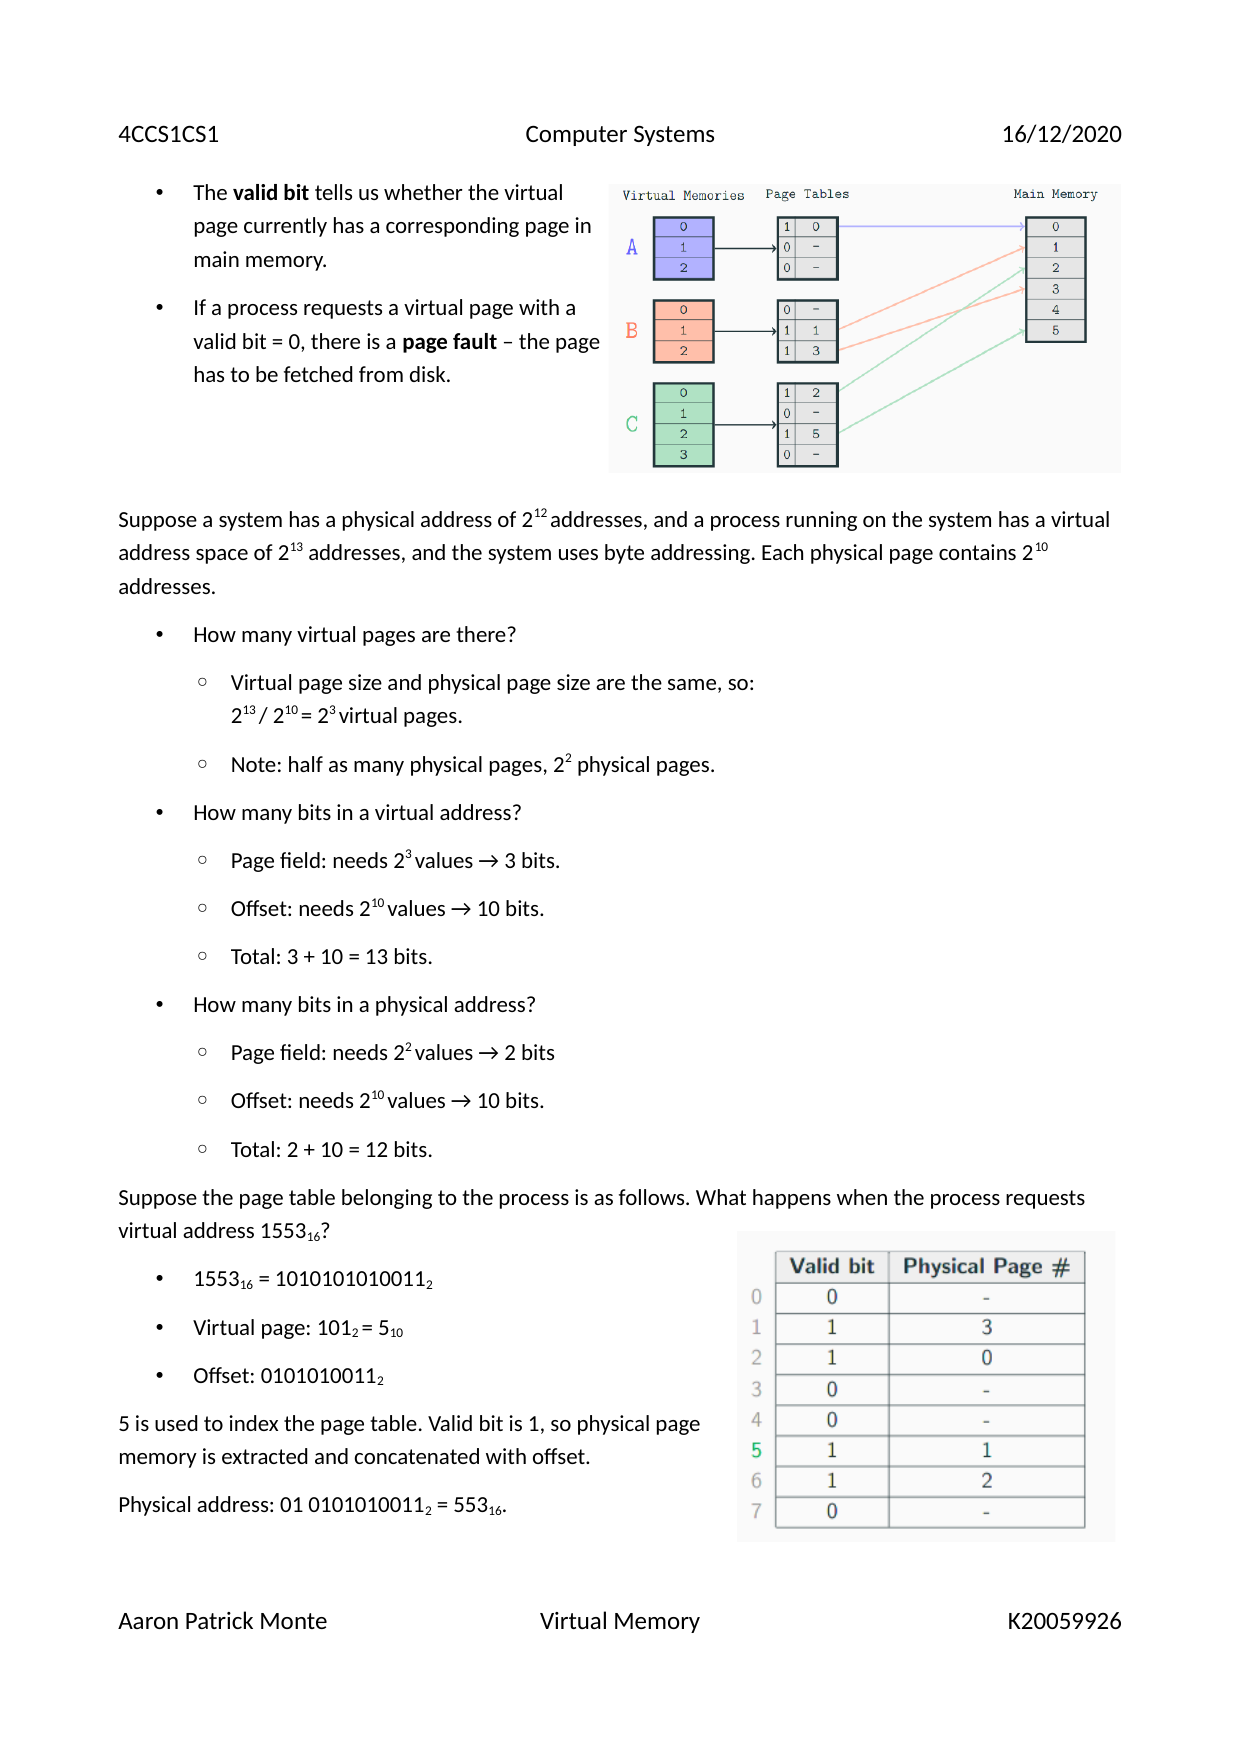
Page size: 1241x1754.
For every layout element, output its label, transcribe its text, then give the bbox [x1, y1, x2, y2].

picture [737, 1231, 1116, 1542]
text Suppose the page table belonging to the process is as follows. What happens when the process requests virtual address 155316? [118, 1183, 1122, 1244]
list Note: half as many physical pages, 22 physical pages. [193, 750, 1122, 778]
list The valid bit tells us whether the virtual page currently has a corresponding page in main memory. [156, 178, 1122, 273]
text Suppose a system has a physical address of 212 addresses, and a process running on the system has a virtual address space of 213 addresses, and the system uses byte addressing. Each physical page contains 210 addresses. [118, 505, 1122, 600]
list 155316 = 10101010100112 [156, 1264, 737, 1293]
list Virtual page: 1012 = 510 [156, 1313, 737, 1341]
list Total: 2 + 10 = 12 bits. [193, 1135, 1122, 1163]
list How many virtual pages are there? [156, 620, 1122, 648]
list If a process requests a virtual page with a valid bit = 0, there is a page fault – the page has to be fetched from disk. [156, 293, 608, 388]
list Virtual page size and physical page size are the same, so: 213 / 210 = 23 virtual pages. [193, 668, 1122, 730]
picture [608, 184, 1121, 473]
list Offset: 01010100112 [156, 1361, 737, 1389]
list Offset: needs 210 values → 10 bits. [193, 1087, 1122, 1115]
list How many bits in a physical address? [156, 990, 1122, 1018]
list Page field: needs 23 values → 3 bits. [193, 846, 1122, 874]
text Physical address: 01 01010100112 = 55316. [118, 1491, 737, 1519]
list How many bits in a virtual address? [156, 798, 1122, 826]
list Page field: needs 22 values → 2 bits [193, 1038, 1122, 1067]
text 5 is used to index the page table. Valid bit is 1, so physical page memory is extracted and concatenated with offset. [118, 1409, 737, 1471]
list Offset: needs 210 values → 10 bits. [193, 894, 1122, 922]
list Total: 3 + 10 = 13 bits. [193, 942, 1122, 970]
